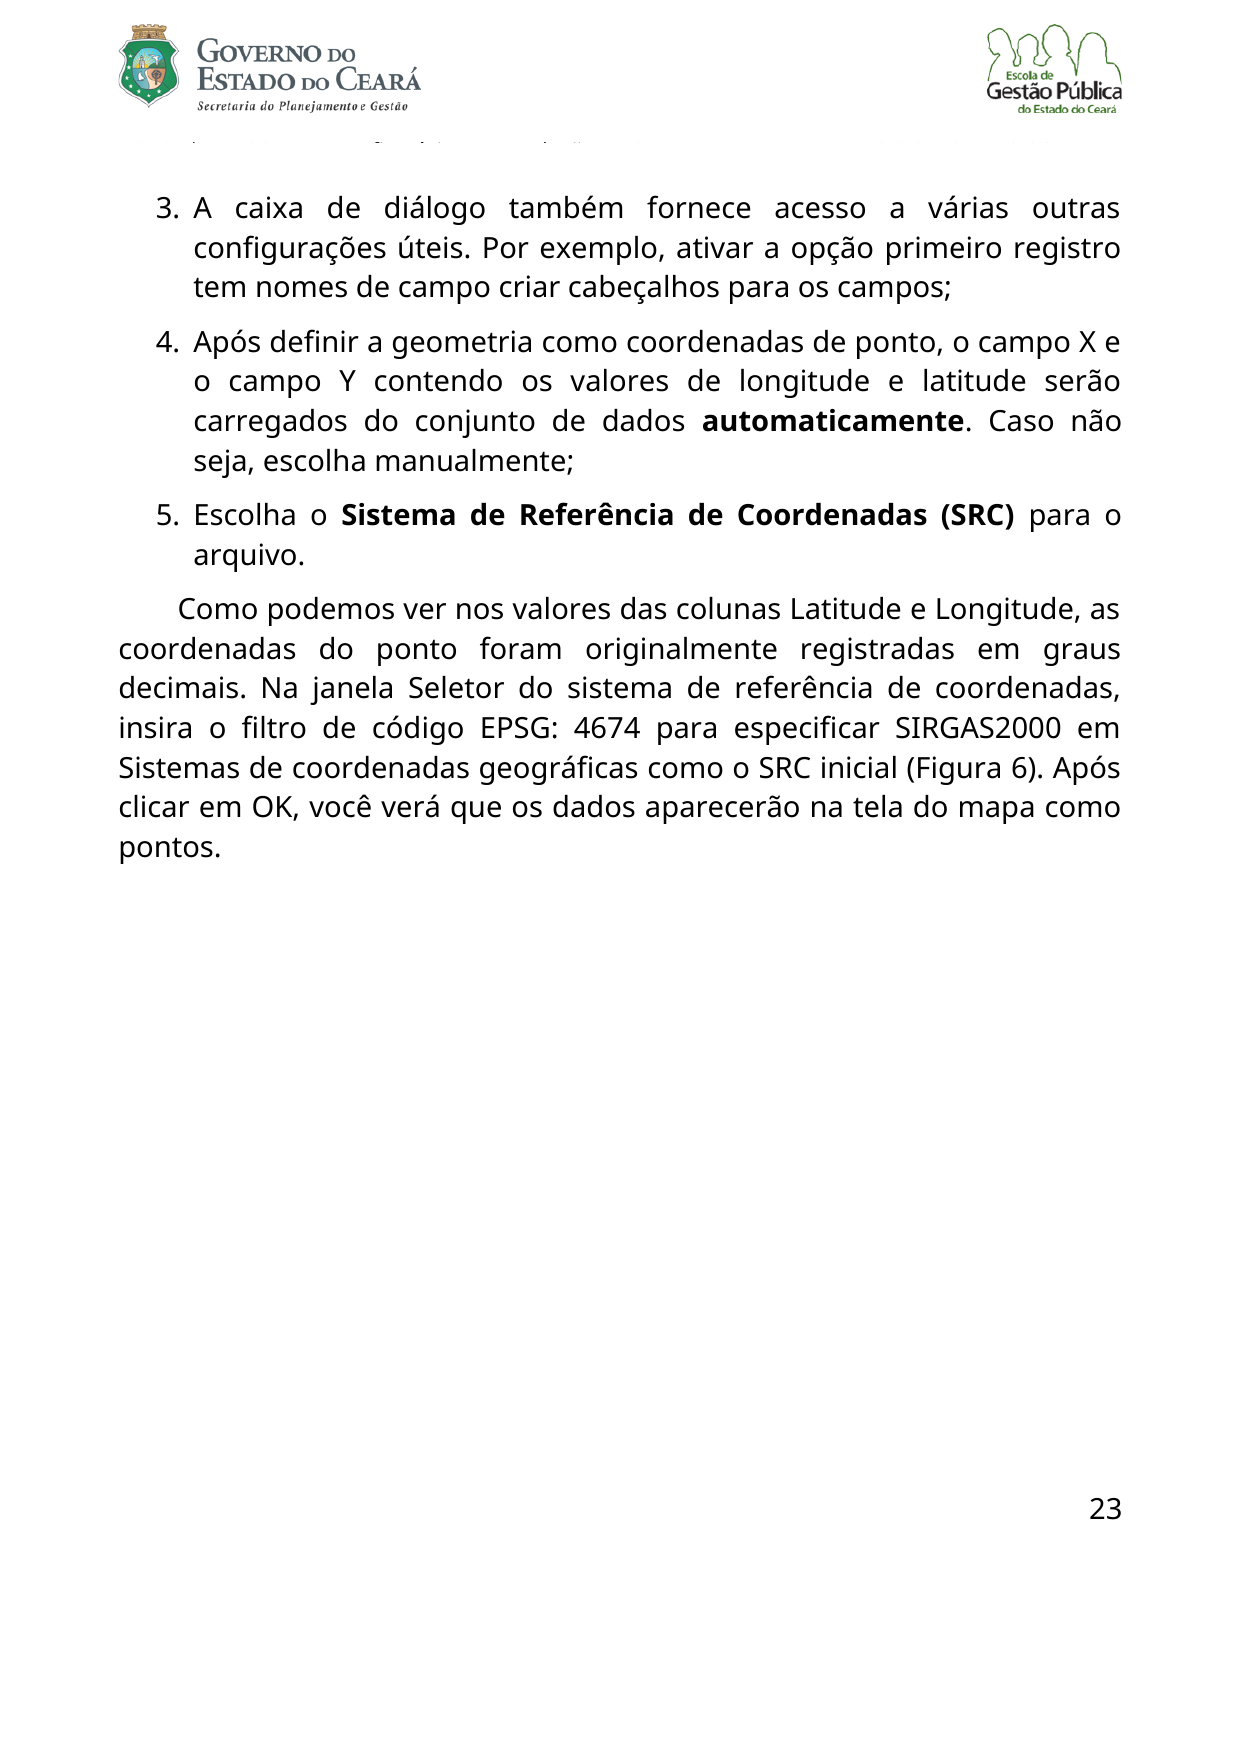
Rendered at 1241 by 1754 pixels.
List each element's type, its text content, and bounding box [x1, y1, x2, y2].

text Como podemos ver nos valores das colunas Latitude e Longitude, as coordenadas do ponto foram originalmente registradas em graus decimais. Na janela Seletor do sistema de referência de coordenadas, insira o filtro de código EPSG: 4674 para especificar SIRGAS2000 em Sistemas de coordenadas geográficas como o SRC inicial (Figura 6). Após clicar em OK, você verá que os dados aparecerão na tela do mapa como pontos. [118, 588, 1122, 866]
list Escolha o Sistema de Referência de Coordenadas (SRC) para o arquivo. [156, 494, 1122, 574]
list A caixa de diálogo também fornece acesso a várias outras configurações úteis. Por exemplo, ativar a opção primeiro registro tem nomes de campo criar cabeçalhos para os campos; [156, 187, 1122, 306]
picture [118, 24, 1122, 113]
list Após definir a geometria como coordenadas de ponto, o campo X e o campo Y contendo os valores de longitude e latitude serão carregados do conjunto de dados automaticamente. Caso não seja, escolha manualmente; [156, 321, 1122, 480]
